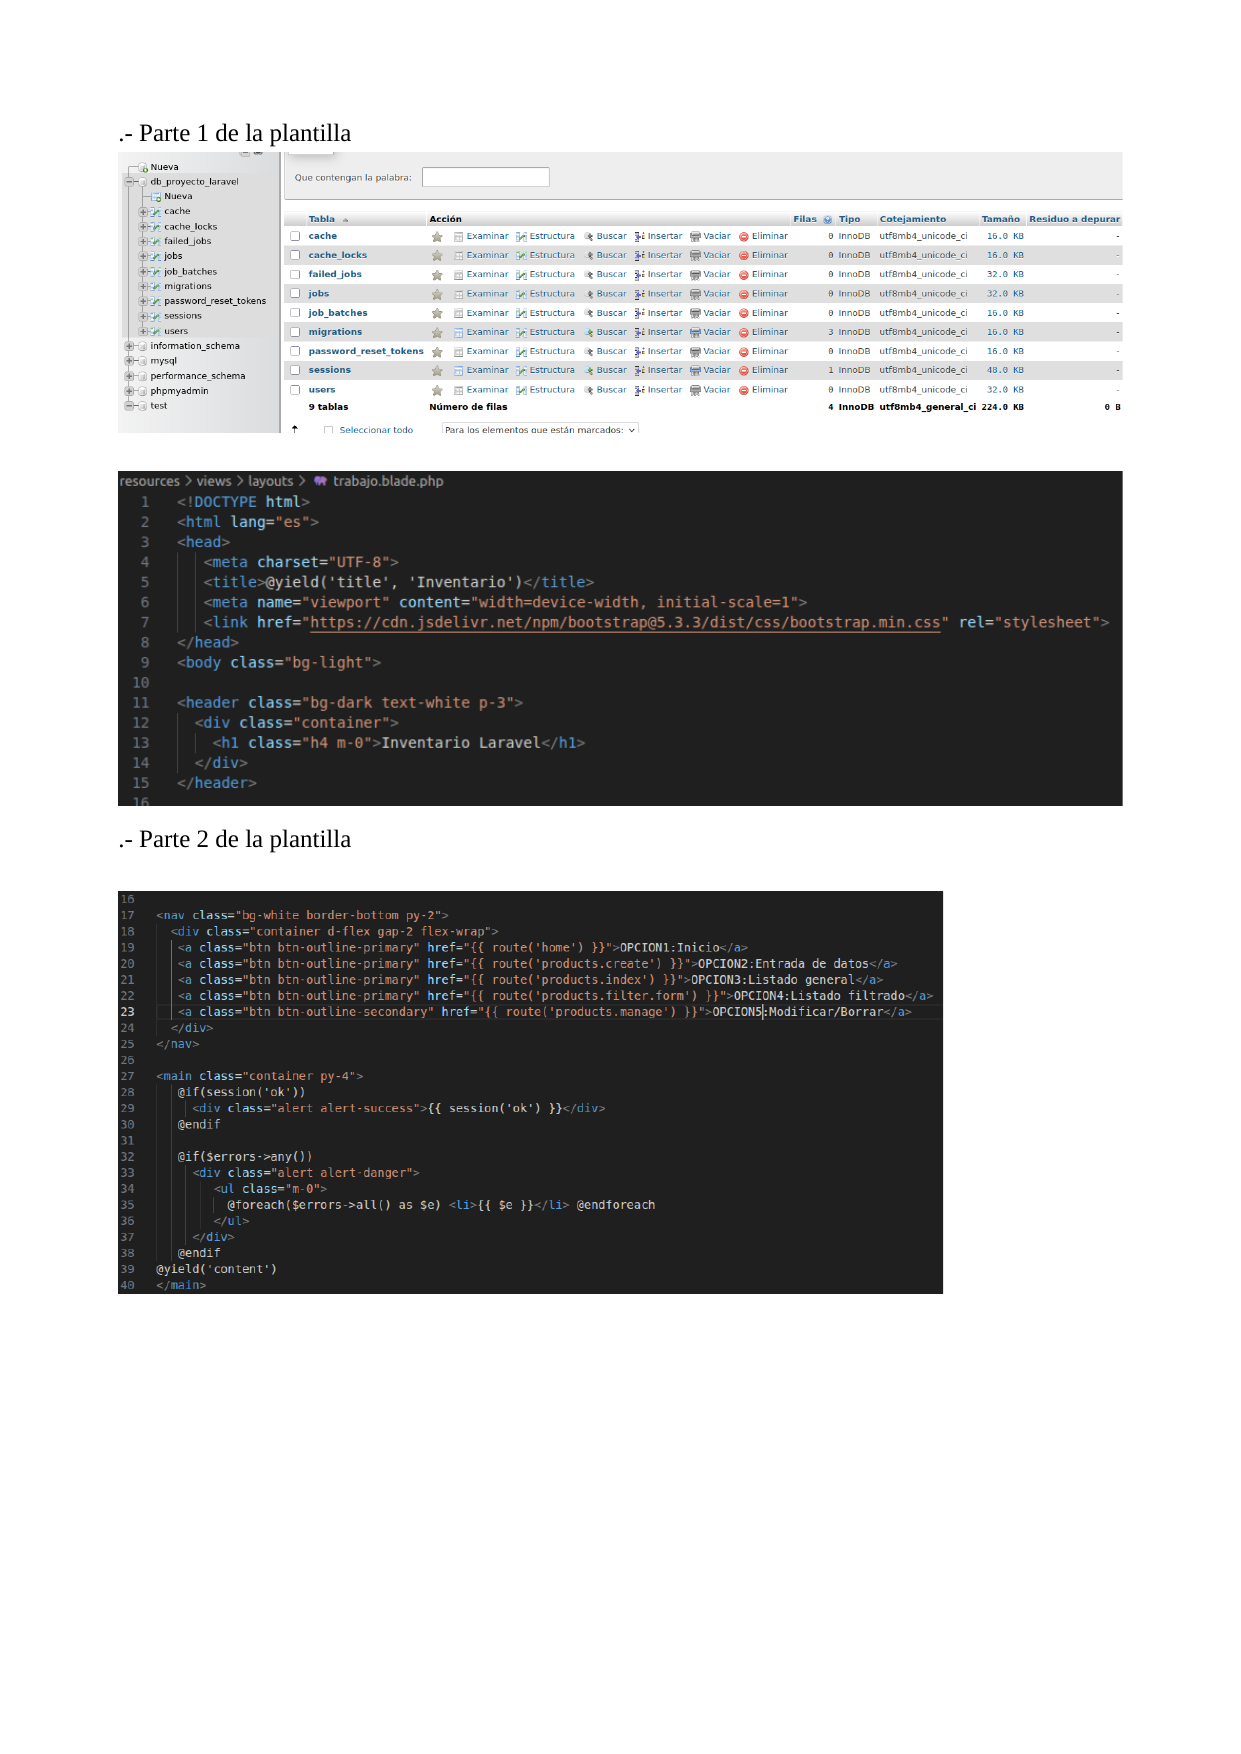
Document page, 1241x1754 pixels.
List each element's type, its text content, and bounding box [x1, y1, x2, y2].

picture [118, 891, 944, 1294]
text .- Parte 2 de la plantilla [118, 824, 1122, 853]
picture [118, 471, 1123, 806]
text .- Parte 1 de la plantilla [118, 118, 1122, 152]
picture [118, 152, 1123, 433]
